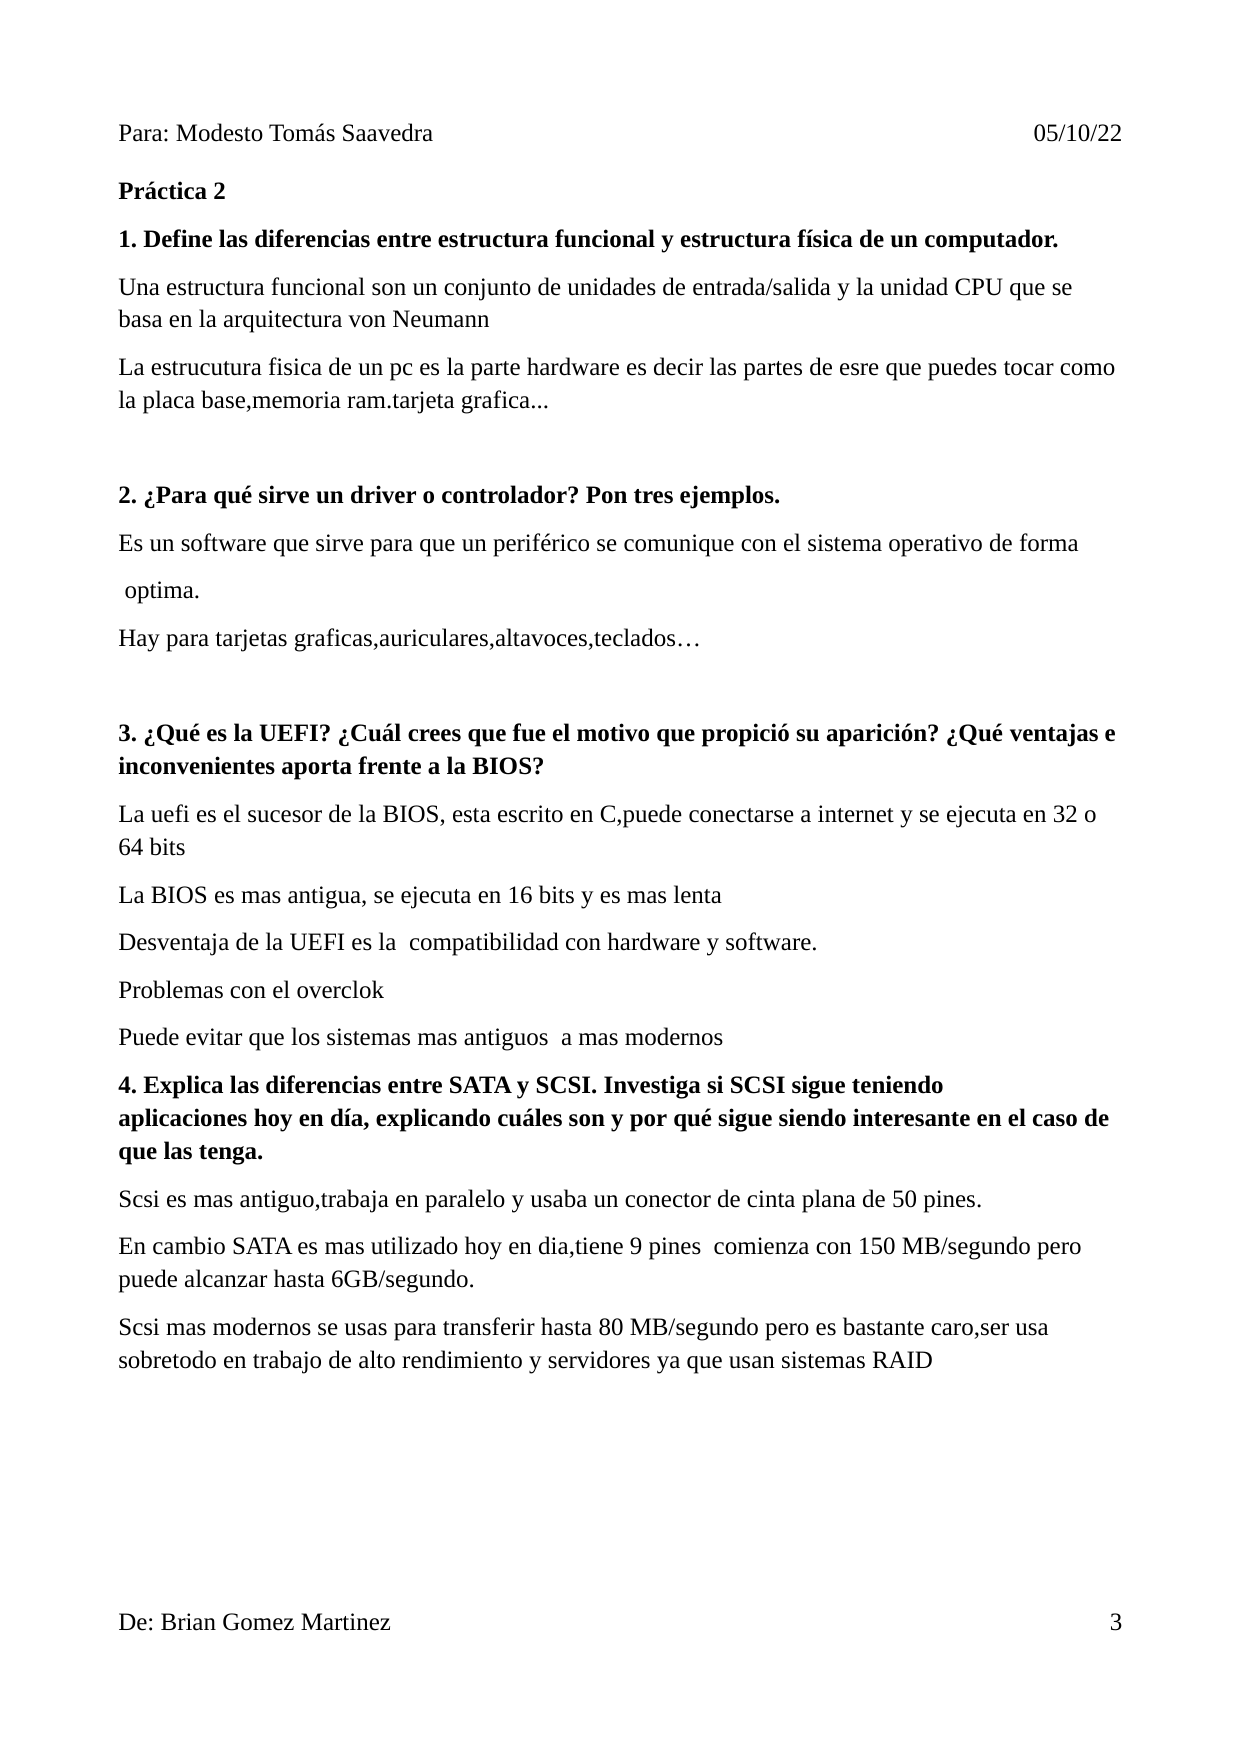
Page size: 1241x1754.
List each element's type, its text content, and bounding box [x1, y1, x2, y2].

text 2. ¿Para qué sirve un driver o controlador? Pon tres ejemplos. [118, 480, 1122, 509]
text Scsi mas modernos se usas para transferir hasta 80 MB/segundo pero es bastante caro,ser usa sobretodo en trabajo de alto rendimiento y servidores ya que usan sistemas RAID [118, 1312, 1122, 1374]
text 1. Define las diferencias entre estructura funcional y estructura física de un computador. [118, 224, 1122, 253]
text Scsi es mas antiguo,trabaja en paralelo y usaba un conector de cinta plana de 50 pines. [118, 1184, 1122, 1212]
text 3. ¿Qué es la UEFI? ¿Cuál crees que fue el motivo que propició su aparición? ¿Qué ventajas e inconvenientes aporta frente a la BIOS? [118, 718, 1122, 780]
text Una estructura funcional son un conjunto de unidades de entrada/salida y la unidad CPU que se basa en la arquitectura von Neumann [118, 272, 1122, 333]
text Desventaja de la UEFI es la compatibilidad con hardware y software. [118, 927, 1122, 956]
text En cambio SATA es mas utilizado hoy en dia,tiene 9 pines comienza con 150 MB/segundo pero puede alcanzar hasta 6GB/segundo. [118, 1231, 1122, 1293]
text Puede evitar que los sistemas mas antiguos a mas modernos [118, 1022, 1122, 1051]
text La BIOS es mas antigua, se ejecuta en 16 bits y es mas lenta [118, 880, 1122, 908]
text 4. Explica las diferencias entre SATA y SCSI. Investiga si SCSI sigue teniendo aplicaciones hoy en día, explicando cuáles son y por qué sigue siendo interesante en el caso de que las tenga. [118, 1070, 1122, 1165]
text Es un software que sirve para que un periférico se comunique con el sistema operativo de forma [118, 528, 1122, 557]
text La estrucutura fisica de un pc es la parte hardware es decir las partes de esre que puedes tocar como la placa base,memoria ram.tarjeta grafica... [118, 352, 1122, 414]
text Hay para tarjetas graficas,auriculares,altavoces,teclados… [118, 623, 1122, 652]
text Práctica 2 [118, 176, 1122, 205]
text optima. [118, 576, 1122, 604]
text Problemas con el overclok [118, 975, 1122, 1004]
text La uefi es el sucesor de la BIOS, esta escrito en C,puede conectarse a internet y se ejecuta en 32 o 64 bits [118, 799, 1122, 861]
